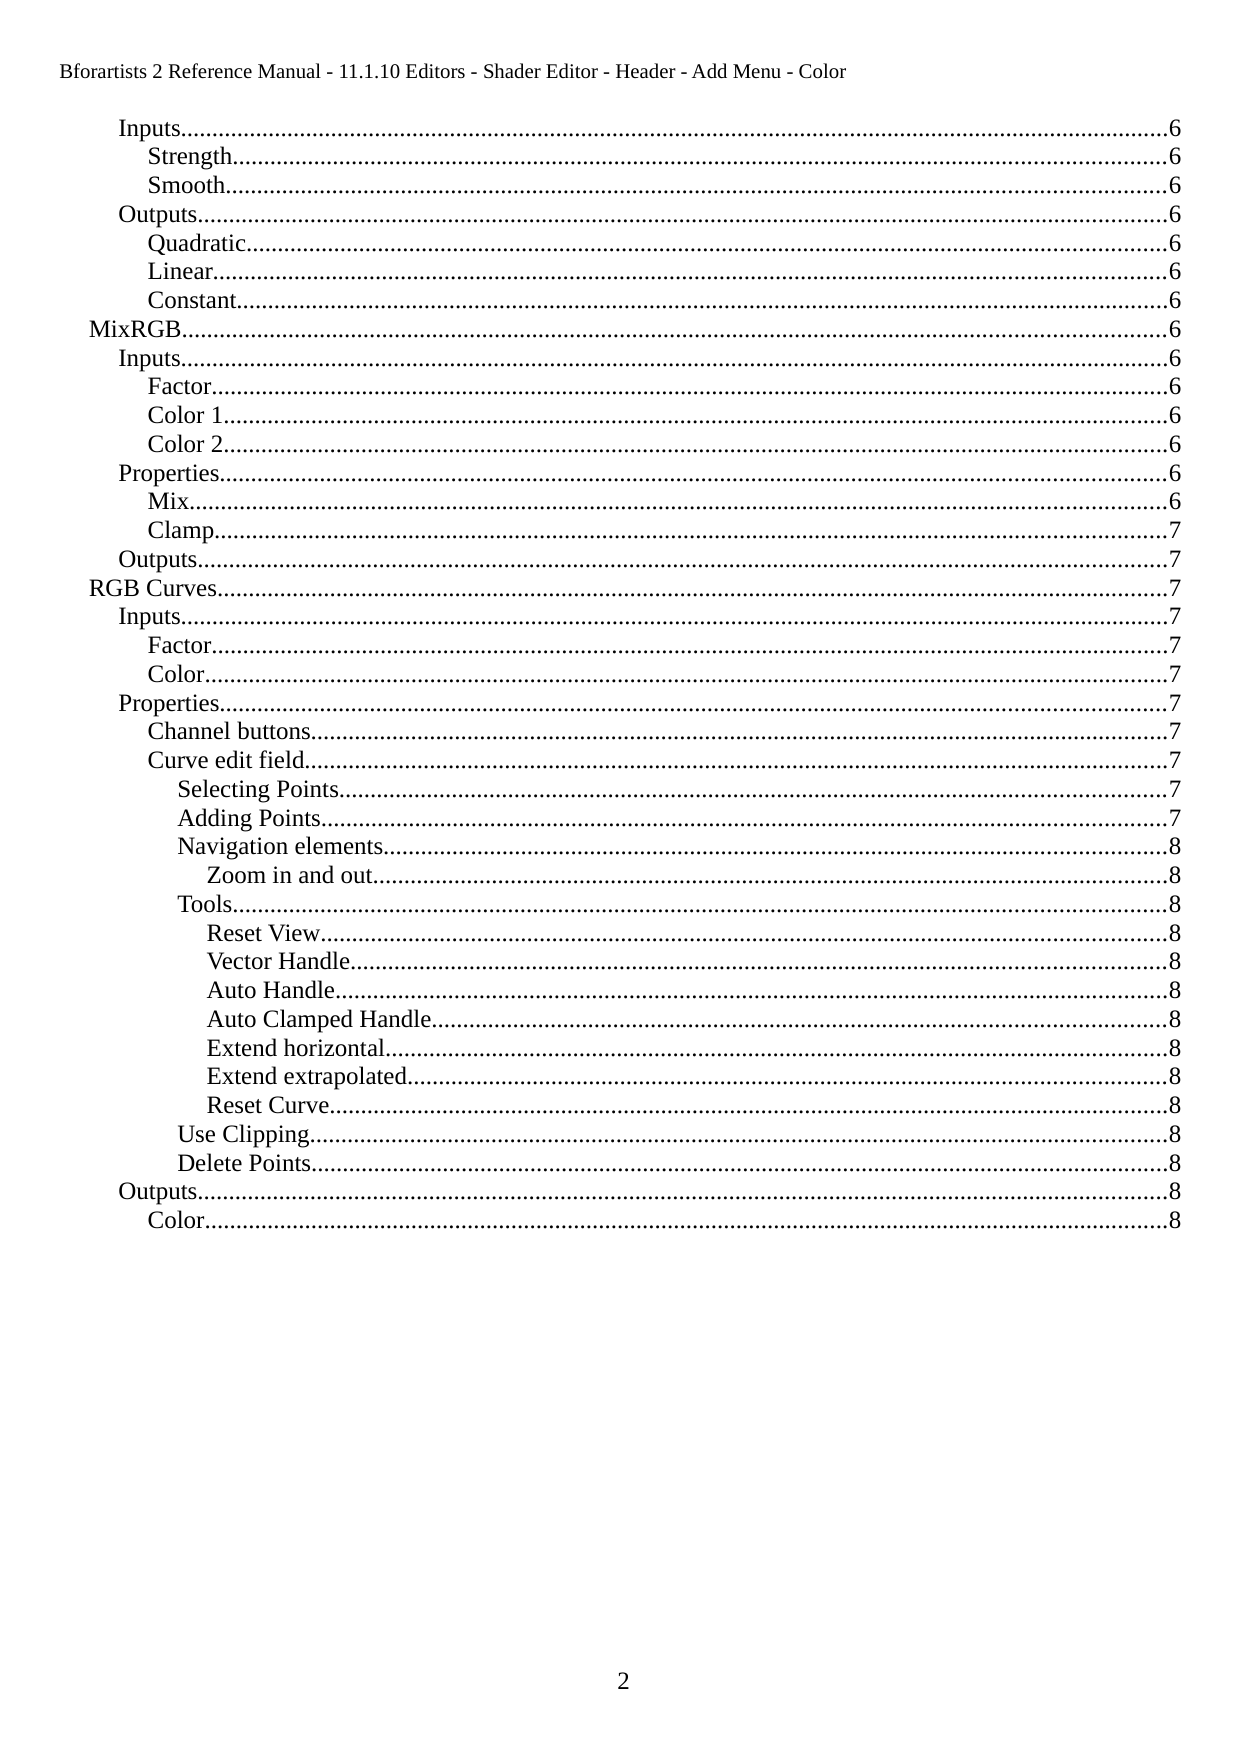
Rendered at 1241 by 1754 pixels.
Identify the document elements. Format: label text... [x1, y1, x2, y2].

text Outputs 7 [118, 544, 1181, 573]
text Color 7 [147, 659, 1181, 688]
text MixRGB 6 [88, 314, 1181, 343]
text Strength 6 [147, 141, 1181, 170]
text Color 2 6 [147, 429, 1181, 458]
text Inputs 6 [118, 343, 1181, 371]
text Extend horizontal 8 [206, 1033, 1181, 1061]
text Vector Handle 8 [206, 946, 1181, 975]
text Curve edit field 7 [147, 745, 1181, 774]
text Outputs 8 [118, 1176, 1181, 1205]
text Extend extrapolated 8 [206, 1061, 1181, 1090]
text Auto Clamped Handle 8 [206, 1004, 1181, 1033]
text Tools 8 [177, 889, 1181, 918]
text Inputs 7 [118, 601, 1181, 630]
text RGB Curves 7 [88, 573, 1181, 601]
text Adding Points 7 [177, 803, 1181, 831]
text Auto Handle 8 [206, 975, 1181, 1004]
text Color 1 6 [147, 400, 1181, 429]
text Linear 6 [147, 256, 1181, 285]
text Clamp 7 [147, 515, 1181, 544]
text Delete Points 8 [177, 1148, 1181, 1176]
text Mix 6 [147, 486, 1181, 515]
text Reset Curve 8 [206, 1090, 1181, 1119]
text Outputs 6 [118, 199, 1181, 228]
text Zoom in and out 8 [206, 860, 1181, 889]
text Properties 7 [118, 688, 1181, 716]
text Properties 6 [118, 458, 1181, 486]
text Channel buttons 7 [147, 716, 1181, 745]
text Smooth 6 [147, 170, 1181, 199]
text Navigation elements 8 [177, 831, 1181, 860]
text Factor 7 [147, 630, 1181, 659]
text Constant 6 [147, 285, 1181, 314]
text Factor 6 [147, 371, 1181, 400]
text Color 8 [147, 1205, 1181, 1234]
text Use Clipping 8 [177, 1119, 1181, 1148]
text Selecting Points 7 [177, 774, 1181, 803]
text Quadratic 6 [147, 228, 1181, 256]
text Reset View 8 [206, 918, 1181, 946]
text Inputs 6 [118, 113, 1181, 141]
